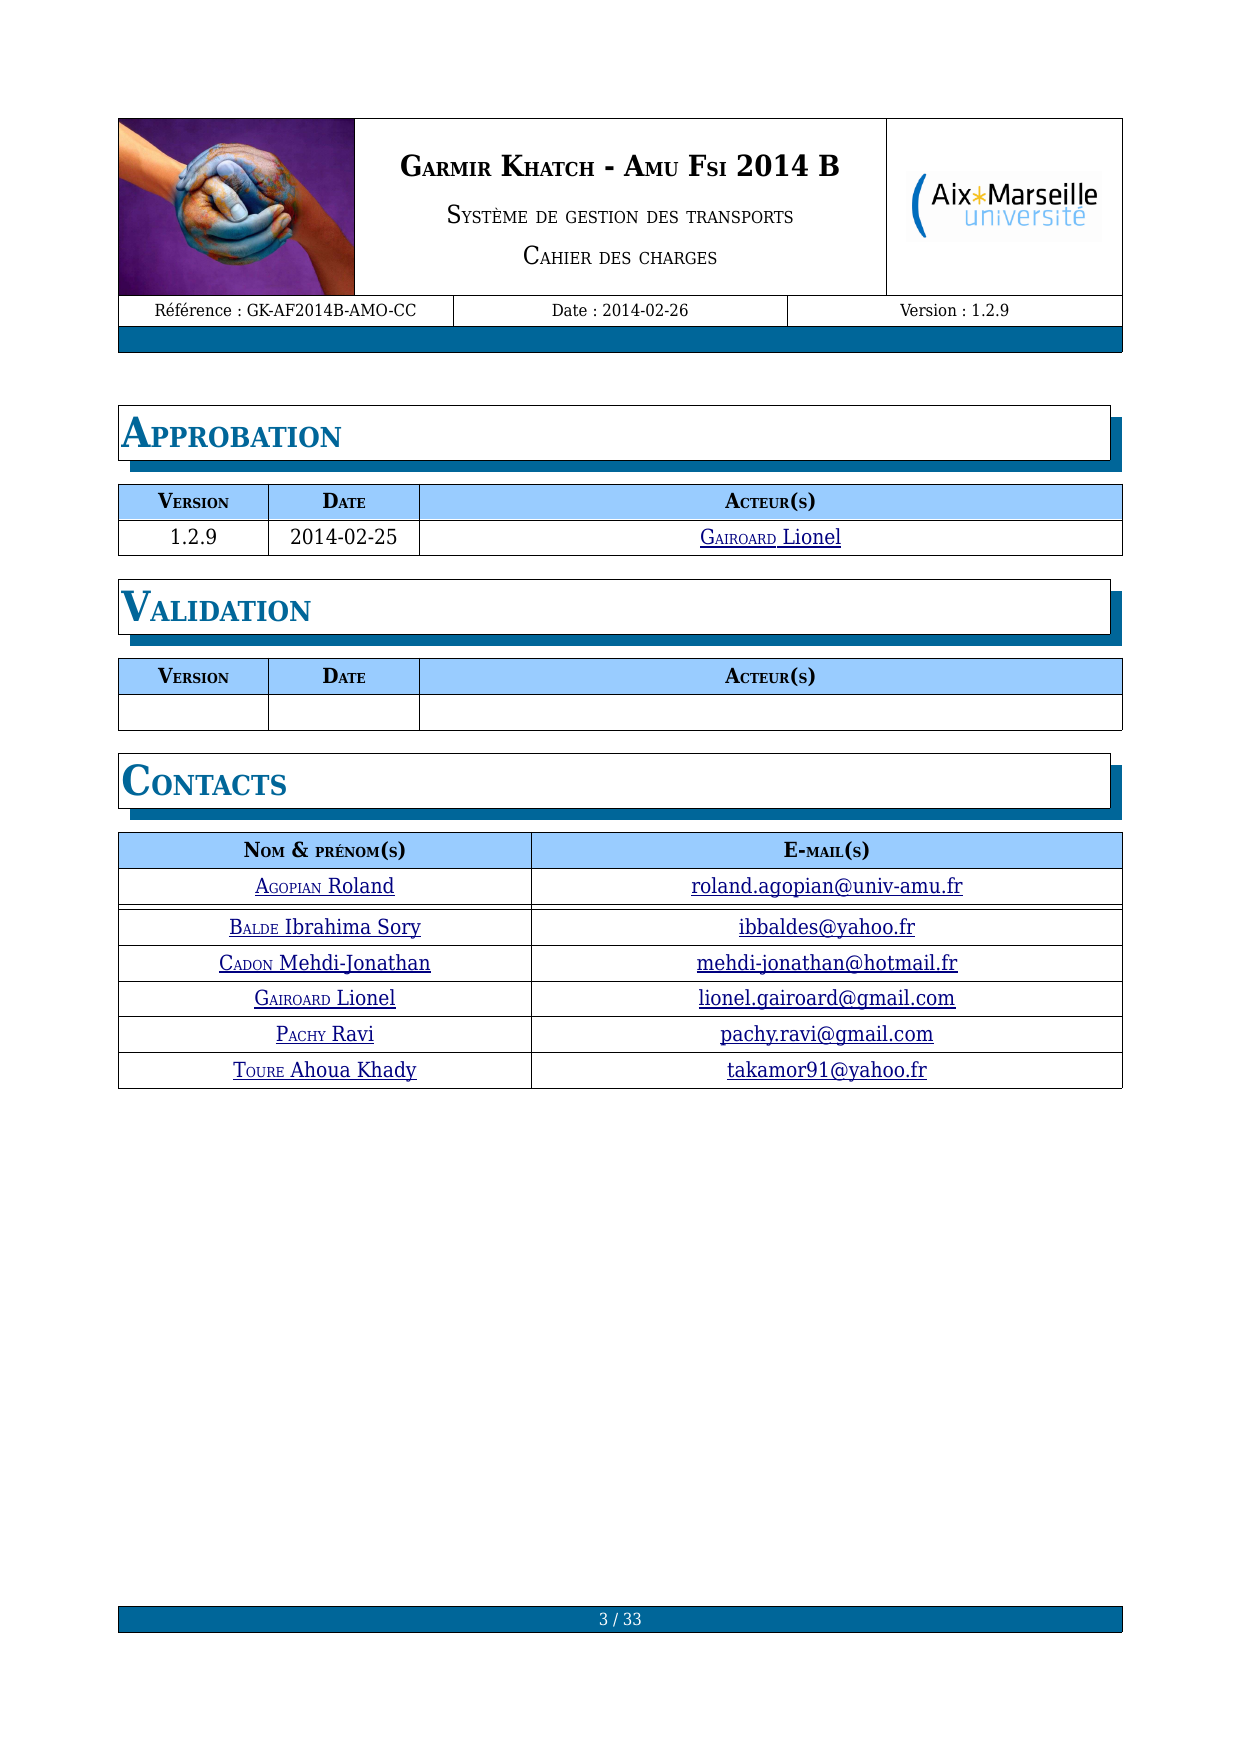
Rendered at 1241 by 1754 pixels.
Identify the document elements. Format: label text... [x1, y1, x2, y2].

table_header Acteur(s) [420, 659, 1122, 694]
table_cell [532, 905, 1122, 909]
text Validation [119, 580, 1110, 634]
text Contacts [119, 754, 1110, 808]
table_header Version [119, 485, 268, 519]
table_cell mehdi-jonathan@hotmail.fr [532, 946, 1122, 981]
table_header Nom & prénom(s) [119, 833, 531, 868]
table_cell 2014-02-25 [269, 521, 419, 555]
table_cell takamor91@yahoo.fr [532, 1053, 1122, 1088]
table_cell Gairoard Lionel [420, 521, 1122, 555]
table_cell lionel.gairoard@gmail.com [532, 982, 1122, 1016]
table_cell ibbaldes@yahoo.fr [532, 910, 1122, 945]
table_cell roland.agopian@univ-amu.fr [532, 869, 1122, 904]
table_header Date [269, 485, 419, 519]
table_cell Agopian Roland [119, 869, 531, 904]
table_cell Pachy Ravi [119, 1017, 531, 1052]
table_cell [119, 905, 531, 909]
table_header Version [119, 659, 268, 694]
table_cell [269, 695, 419, 729]
table_cell [119, 695, 268, 729]
table_cell 1.2.9 [119, 521, 268, 555]
table_cell Toure Ahoua Khady [119, 1053, 531, 1088]
table_header E-mail(s) [532, 833, 1122, 868]
table_cell Cadon Mehdi-Jonathan [119, 946, 531, 981]
table_cell [420, 695, 1122, 729]
picture [887, 126, 1122, 288]
table_header Acteur(s) [420, 485, 1122, 519]
text Approbation [119, 406, 1110, 460]
table_cell pachy.ravi@gmail.com [532, 1017, 1122, 1052]
table_cell Balde Ibrahima Sory [119, 910, 531, 945]
table_header Date [269, 659, 419, 694]
picture [119, 119, 354, 295]
table_cell Gairoard Lionel [119, 982, 531, 1016]
